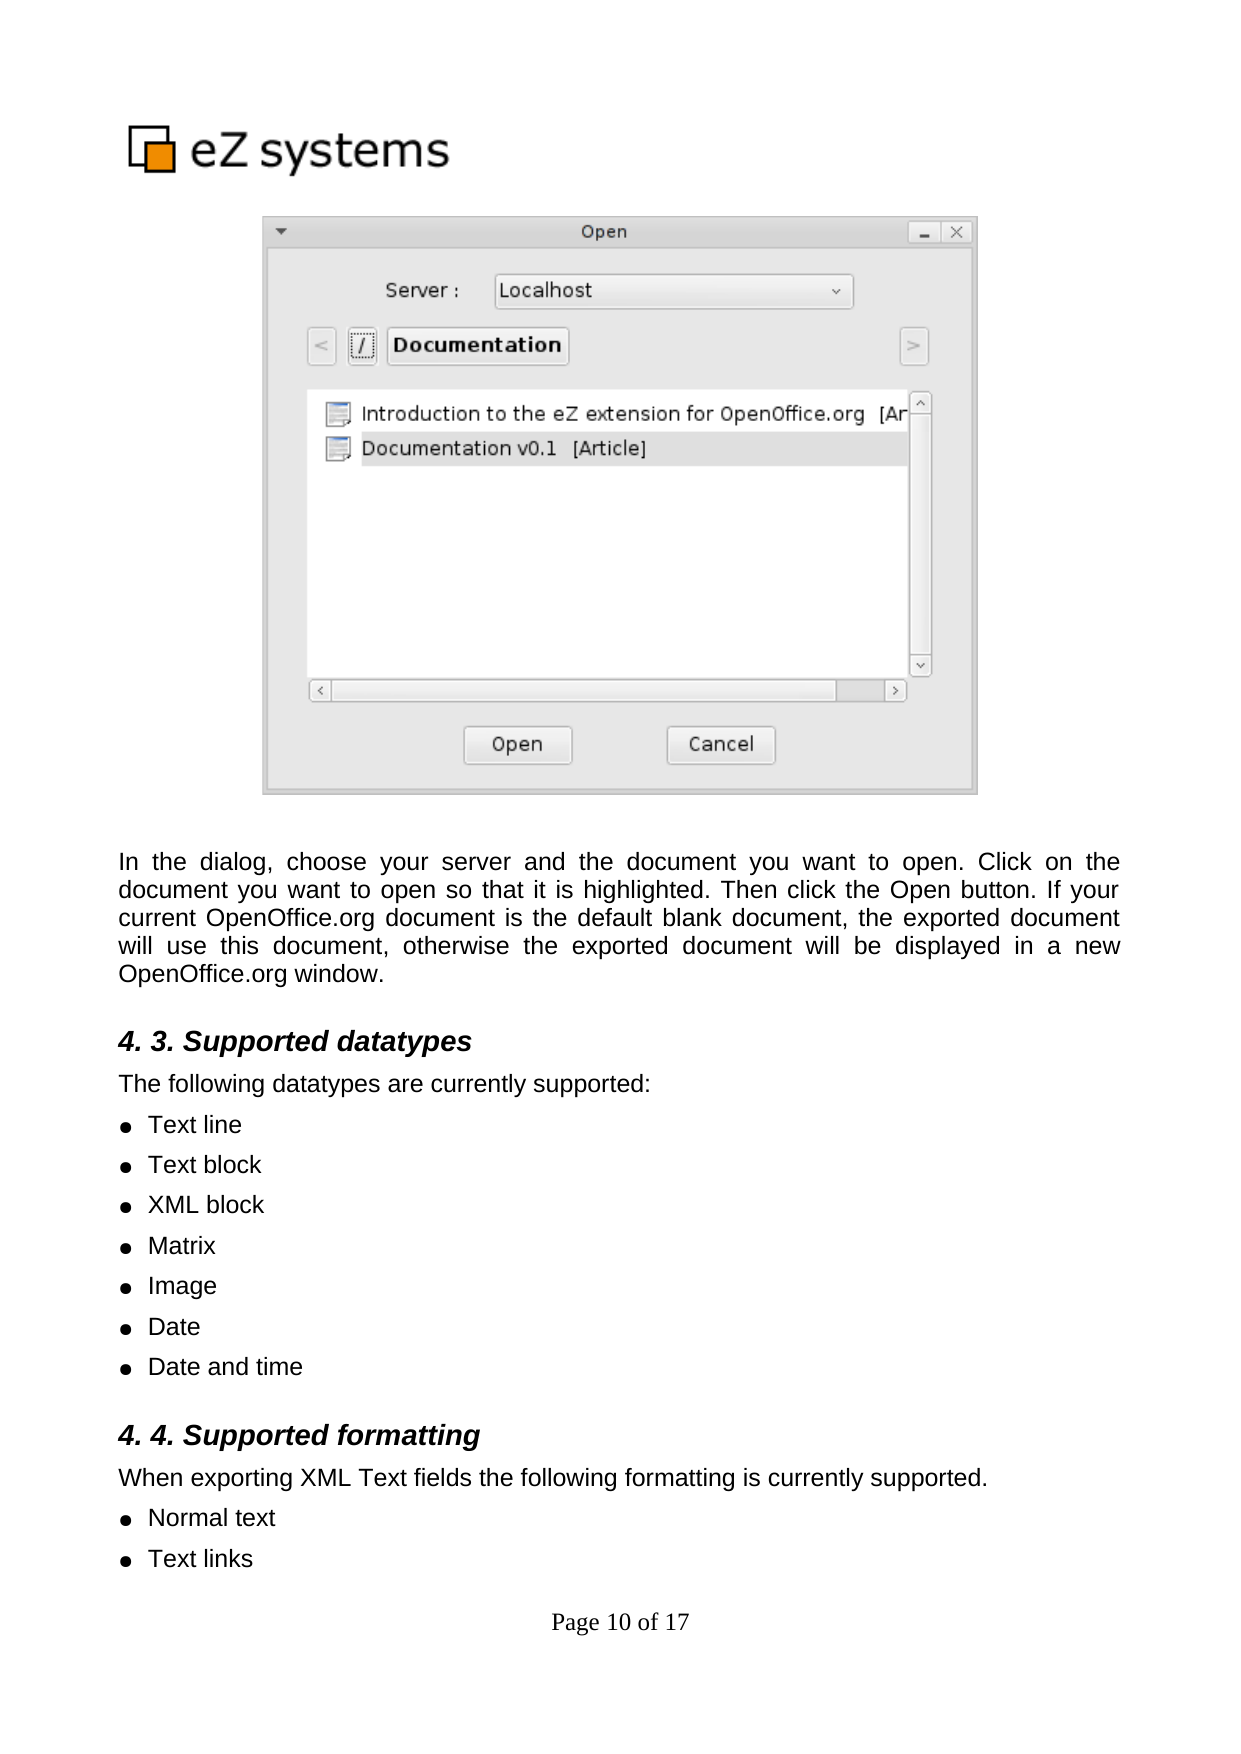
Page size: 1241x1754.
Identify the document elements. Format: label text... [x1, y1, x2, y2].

list Date [118, 1313, 1122, 1341]
subtitle 4. 4. Supported formatting [118, 1418, 1122, 1451]
list Matrix [118, 1232, 1122, 1260]
subtitle 4. 3. Supported datatypes [118, 1025, 1122, 1058]
list Text line [118, 1111, 1122, 1138]
list Text block [118, 1151, 1122, 1179]
text When exporting XML Text fields the following formatting is currently supported. [118, 1463, 1122, 1491]
list Image [118, 1272, 1122, 1300]
text The following datatypes are currently supported: [118, 1070, 1122, 1098]
list Text links [118, 1544, 1122, 1572]
list Normal text [118, 1504, 1122, 1532]
text In the dialog, choose your server and the document you want to open. Click on the document you want to open so that it is highlighted. Then click the Open button. If your current OpenOffice.org document is the default blank document, the exported document will use this document, otherwise the exported document will be displayed in a new OpenOffice.org window. [118, 848, 1122, 987]
list Date and time [118, 1353, 1122, 1381]
picture [262, 216, 978, 795]
picture [118, 118, 462, 181]
list XML block [118, 1191, 1122, 1219]
